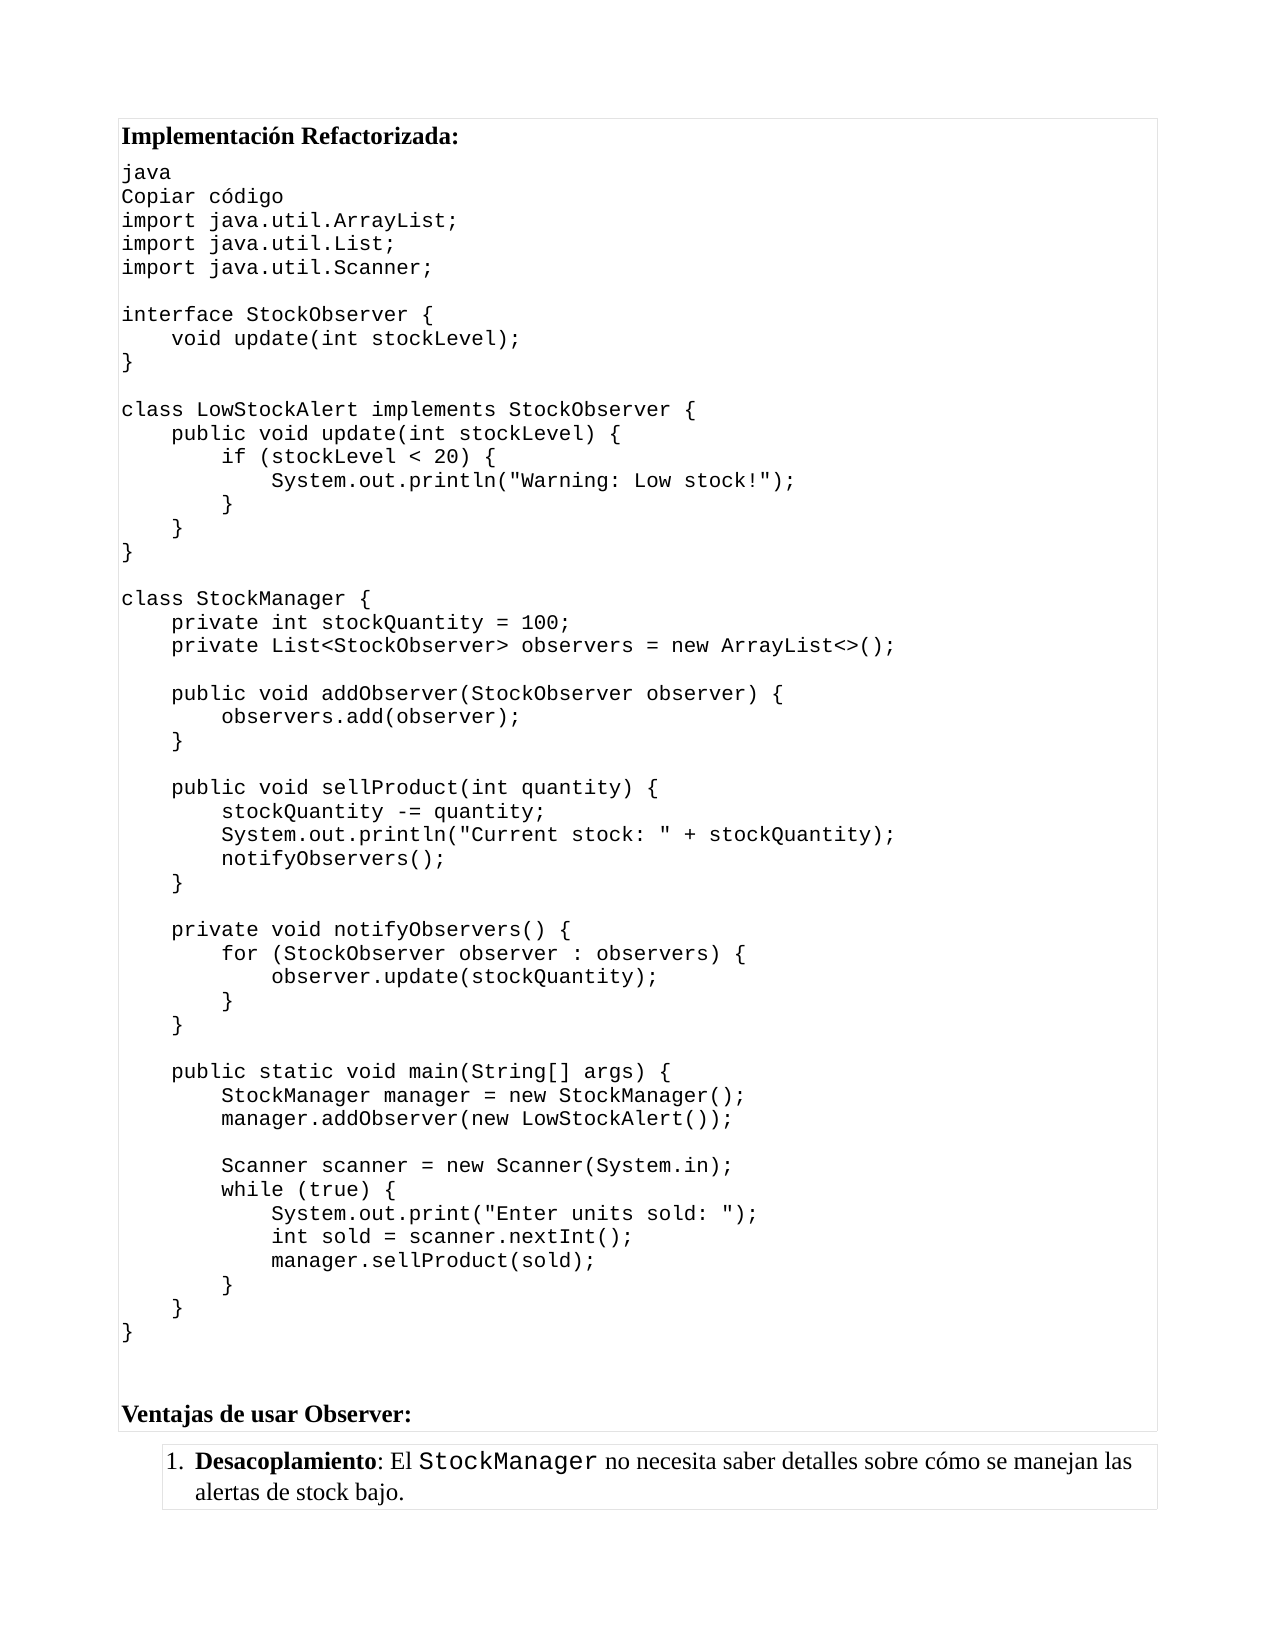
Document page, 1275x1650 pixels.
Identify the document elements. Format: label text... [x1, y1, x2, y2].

text manager.sellProduct(sold); [119, 1247, 1157, 1271]
text while (true) { [119, 1176, 1157, 1200]
text public void update(int stockLevel) { [119, 419, 1157, 443]
text class StockManager { [119, 585, 1157, 609]
text } [119, 1294, 1157, 1318]
text notifyObservers(); [119, 845, 1157, 869]
text import java.util.Scanner; [119, 254, 1157, 281]
text java [119, 159, 1157, 183]
text } [119, 538, 1157, 564]
text } [119, 727, 1157, 753]
text manager.addObserver(new LowStockAlert()); [119, 1105, 1157, 1132]
text } [119, 869, 1157, 895]
text public void sellProduct(int quantity) { [119, 774, 1157, 798]
text class LowStockAlert implements StockObserver { [119, 396, 1157, 419]
text public static void main(String[] args) { [119, 1058, 1157, 1082]
text } [119, 348, 1157, 375]
text } [119, 1271, 1157, 1294]
text } [119, 987, 1157, 1011]
text } [119, 514, 1157, 538]
text public void addObserver(StockObserver observer) { [119, 679, 1157, 703]
text stockQuantity -= quantity; [119, 798, 1157, 821]
subtitle Implementación Refactorizada: [119, 119, 1157, 150]
text Scanner scanner = new Scanner(System.in); [119, 1152, 1157, 1176]
text System.out.println("Current stock: " + stockQuantity); [119, 821, 1157, 845]
text import java.util.List; [119, 230, 1157, 254]
text void update(int stockLevel); [119, 325, 1157, 348]
text StockManager manager = new StockManager(); [119, 1082, 1157, 1105]
text System.out.print("Enter units sold: "); [119, 1200, 1157, 1223]
text Copiar código [119, 183, 1157, 207]
text } [119, 1318, 1157, 1345]
text interface StockObserver { [119, 301, 1157, 325]
text observers.add(observer); [119, 703, 1157, 727]
text } [119, 1011, 1157, 1037]
text for (StockObserver observer : observers) { [119, 940, 1157, 963]
list Desacoplamiento: El StockManager no necesita saber detalles sobre cómo se manejan las alertas de stock bajo. [163, 1445, 1157, 1509]
subtitle Ventajas de usar Observer: [119, 1396, 1157, 1431]
text import java.util.ArrayList; [119, 207, 1157, 230]
text } [119, 490, 1157, 514]
text if (stockLevel < 20) { [119, 443, 1157, 467]
text observer.update(stockQuantity); [119, 963, 1157, 987]
text private List<StockObserver> observers = new ArrayList<>(); [119, 632, 1157, 659]
text private int stockQuantity = 100; [119, 609, 1157, 632]
text int sold = scanner.nextInt(); [119, 1223, 1157, 1247]
text private void notifyObservers() { [119, 916, 1157, 940]
text System.out.println("Warning: Low stock!"); [119, 467, 1157, 490]
